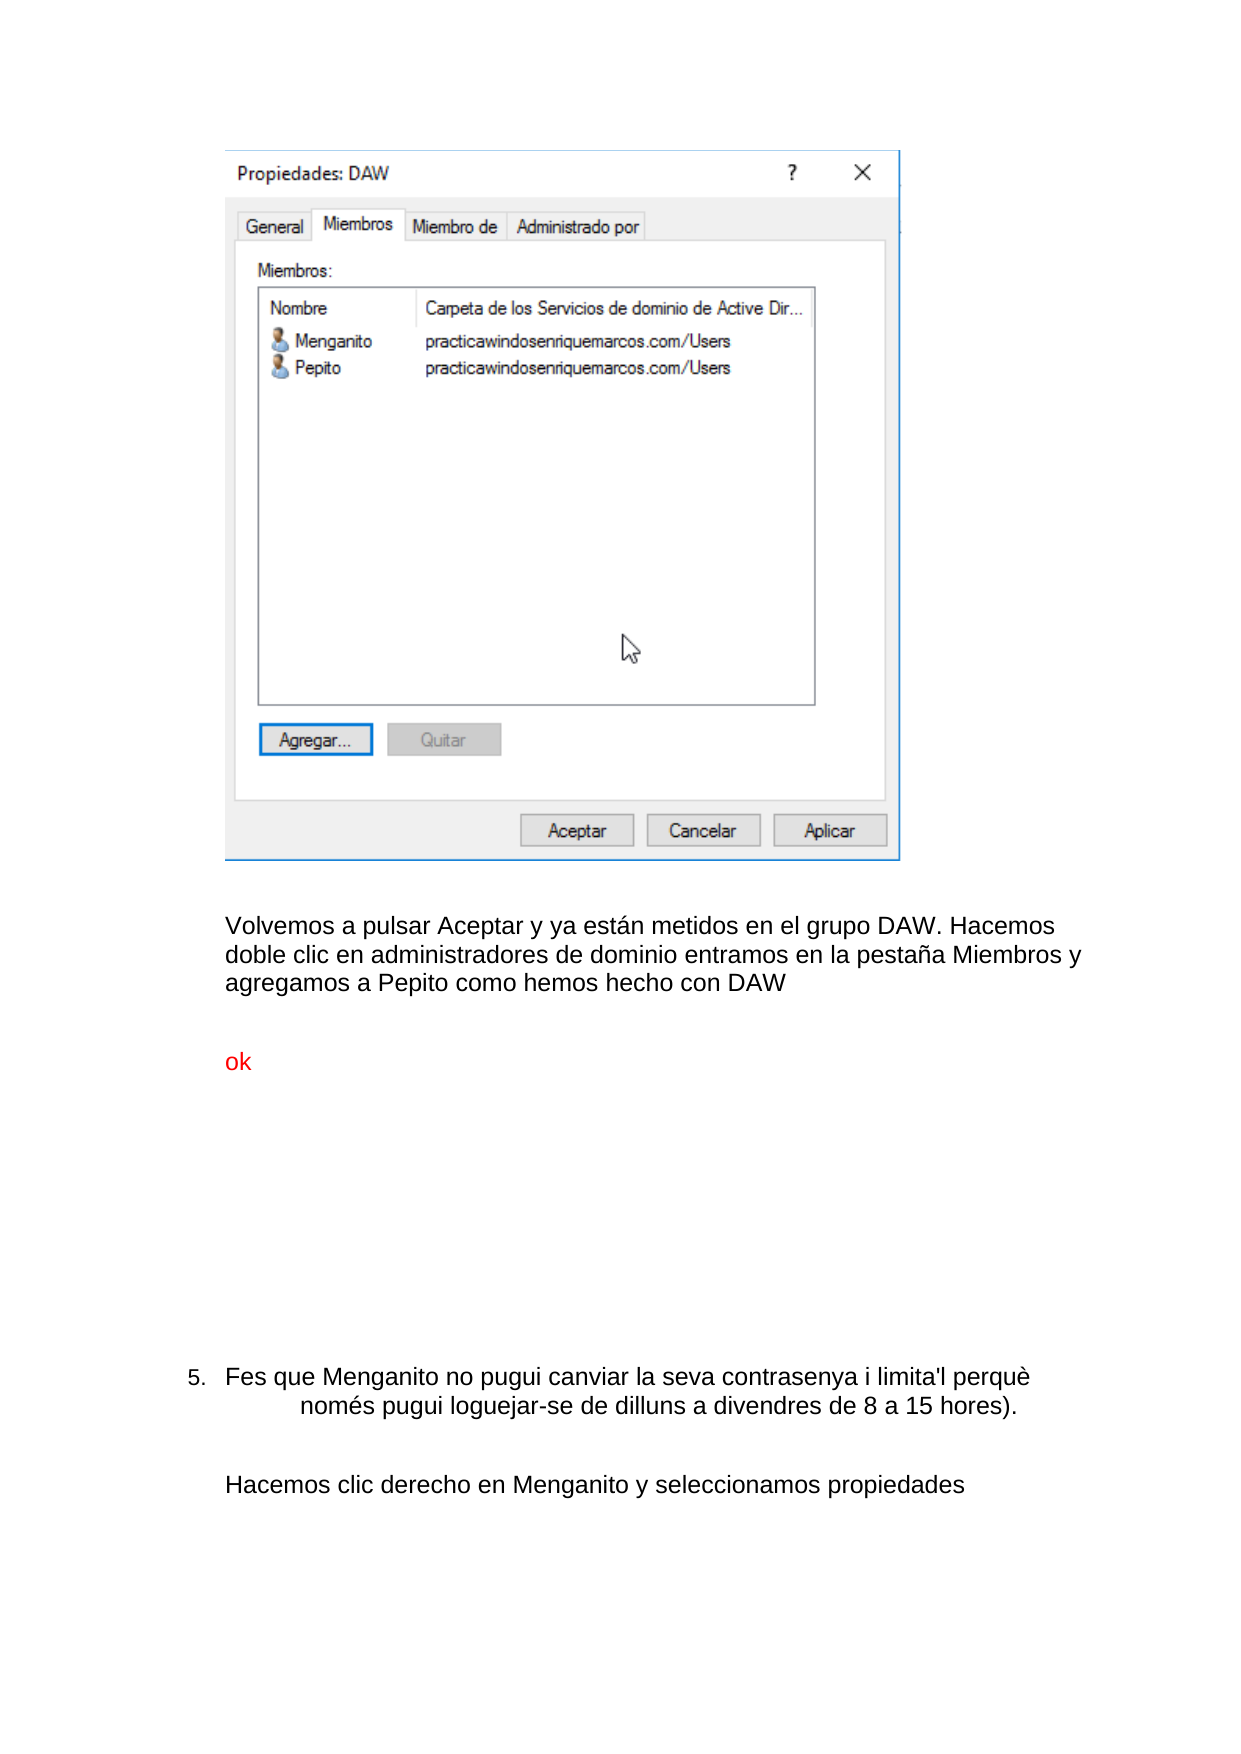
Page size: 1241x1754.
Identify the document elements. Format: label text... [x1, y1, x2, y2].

text Volvemos a pulsar Aceptar y ya están metidos en el grupo DAW. Hacemos doble clic en administradores de dominio entramos en la pestaña Miembros y agregamos a Pepito como hemos hecho con DAW [225, 911, 1090, 997]
text Hacemos clic derecho en Menganito y seleccionamos propiedades [225, 1470, 1090, 1498]
list Fes que Menganito no pugui canviar la seva contrasenya i limita'l perquè només pugui loguejar-se de dilluns a divendres de 8 a 15 hores). [187, 1362, 1090, 1420]
text ok [225, 1047, 1090, 1076]
